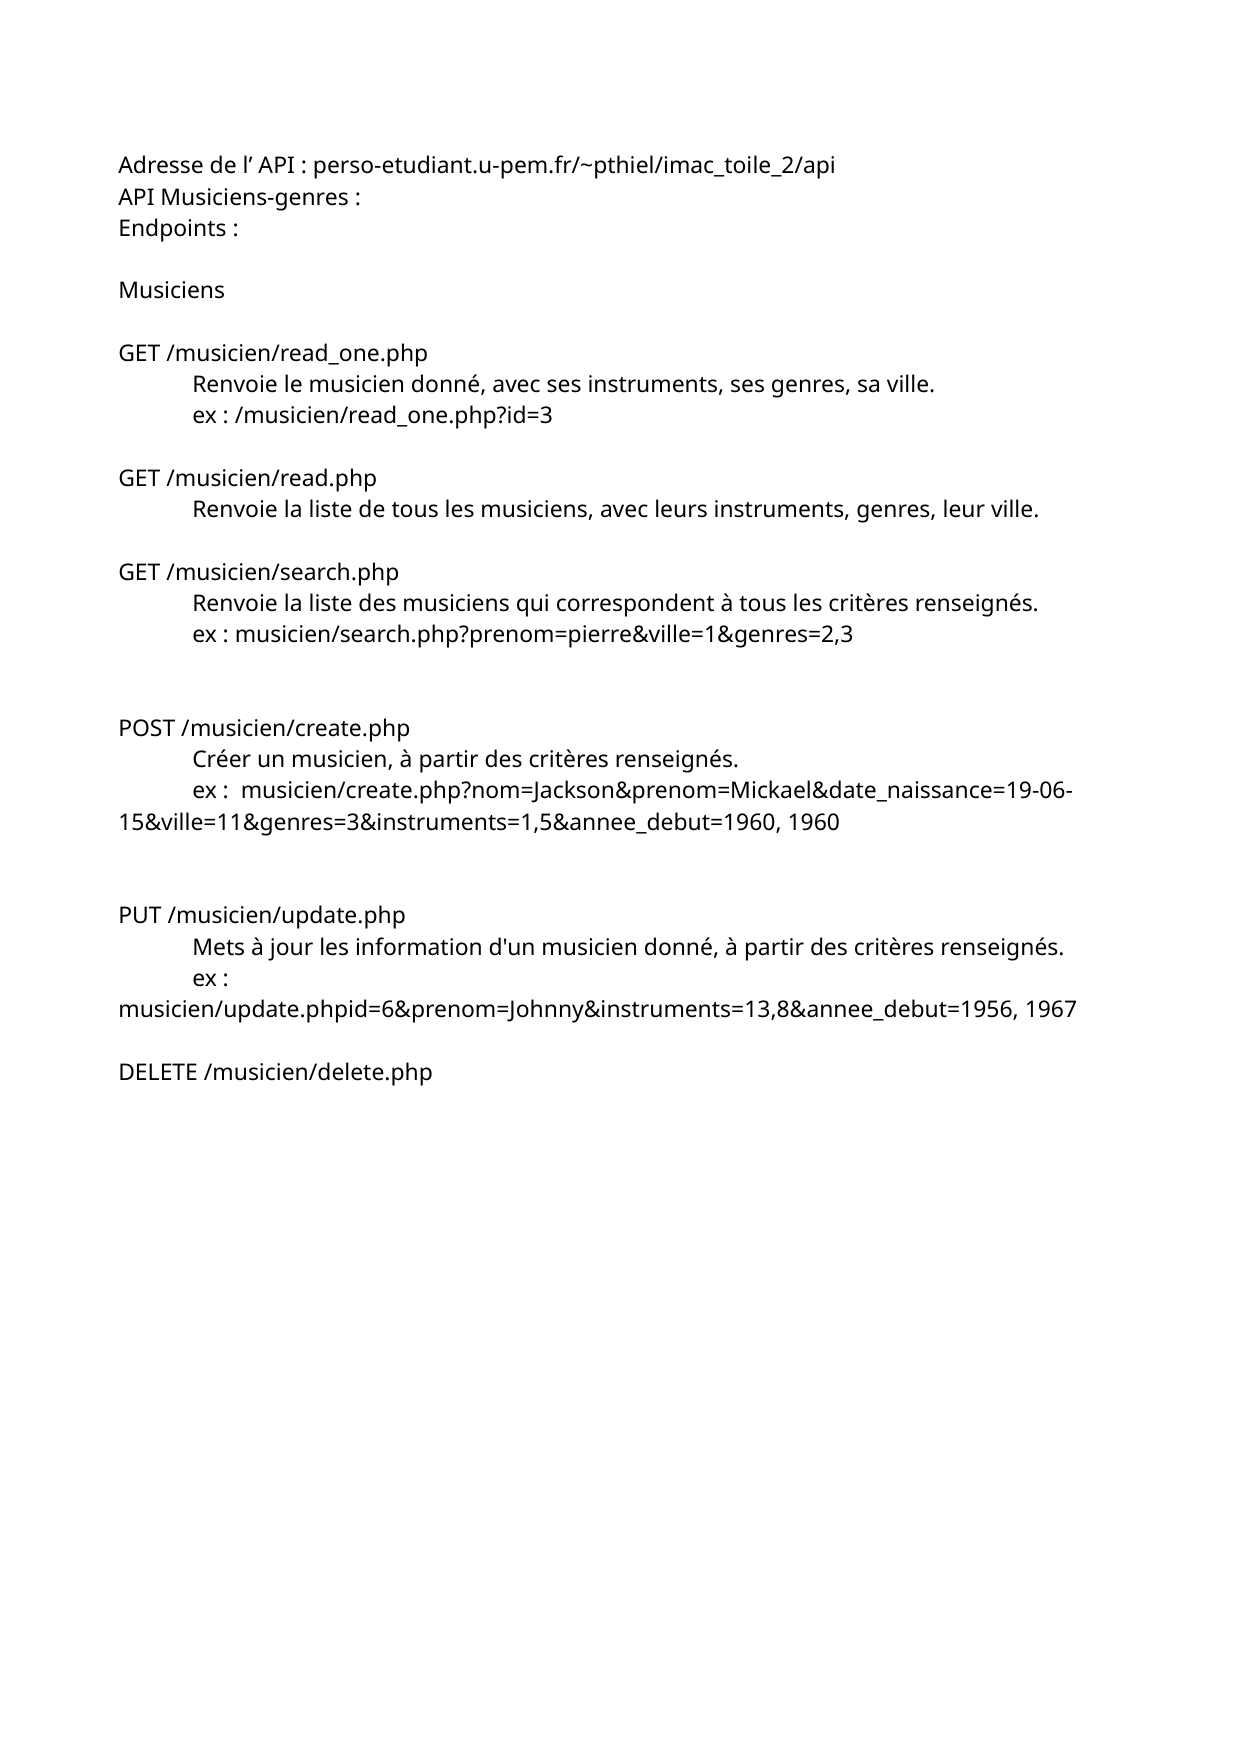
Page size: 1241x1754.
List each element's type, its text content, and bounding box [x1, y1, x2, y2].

text Adresse de l’ API : perso-etudiant.u-pem.fr/~pthiel/imac_toile_2/api [118, 149, 1122, 181]
text Musiciens [118, 274, 1122, 306]
text ex : musicien/search.php?prenom=pierre&ville=1&genres=2,3 [118, 618, 1122, 649]
text DELETE /musicien/delete.php [118, 1056, 1122, 1087]
text POST /musicien/create.php [118, 712, 1122, 743]
text Renvoie la liste de tous les musiciens, avec leurs instruments, genres, leur ville. [118, 493, 1122, 524]
text GET /musicien/search.php [118, 556, 1122, 587]
text Créer un musicien, à partir des critères renseignés. [118, 743, 1122, 774]
text ex : musicien/update.phpid=6&prenom=Johnny&instruments=13,8&annee_debut=1956, 1967 [118, 962, 1122, 1024]
text Mets à jour les information d'un musicien donné, à partir des critères renseignés. [118, 931, 1122, 962]
text Renvoie la liste des musiciens qui correspondent à tous les critères renseignés. [118, 587, 1122, 618]
text PUT /musicien/update.php [118, 899, 1122, 931]
text ex : /musicien/read_one.php?id=3 [118, 399, 1122, 431]
text API Musiciens-genres : [118, 181, 1122, 212]
text GET /musicien/read_one.php [118, 337, 1122, 368]
text Renvoie le musicien donné, avec ses instruments, ses genres, sa ville. [118, 368, 1122, 399]
text Endpoints : [118, 212, 1122, 243]
text GET /musicien/read.php [118, 462, 1122, 493]
text ex : musicien/create.php?nom=Jackson&prenom=Mickael&date_naissance=19-06-15&ville=11&genres=3&instruments=1,5&annee_debut=1960, 1960 [118, 774, 1122, 837]
